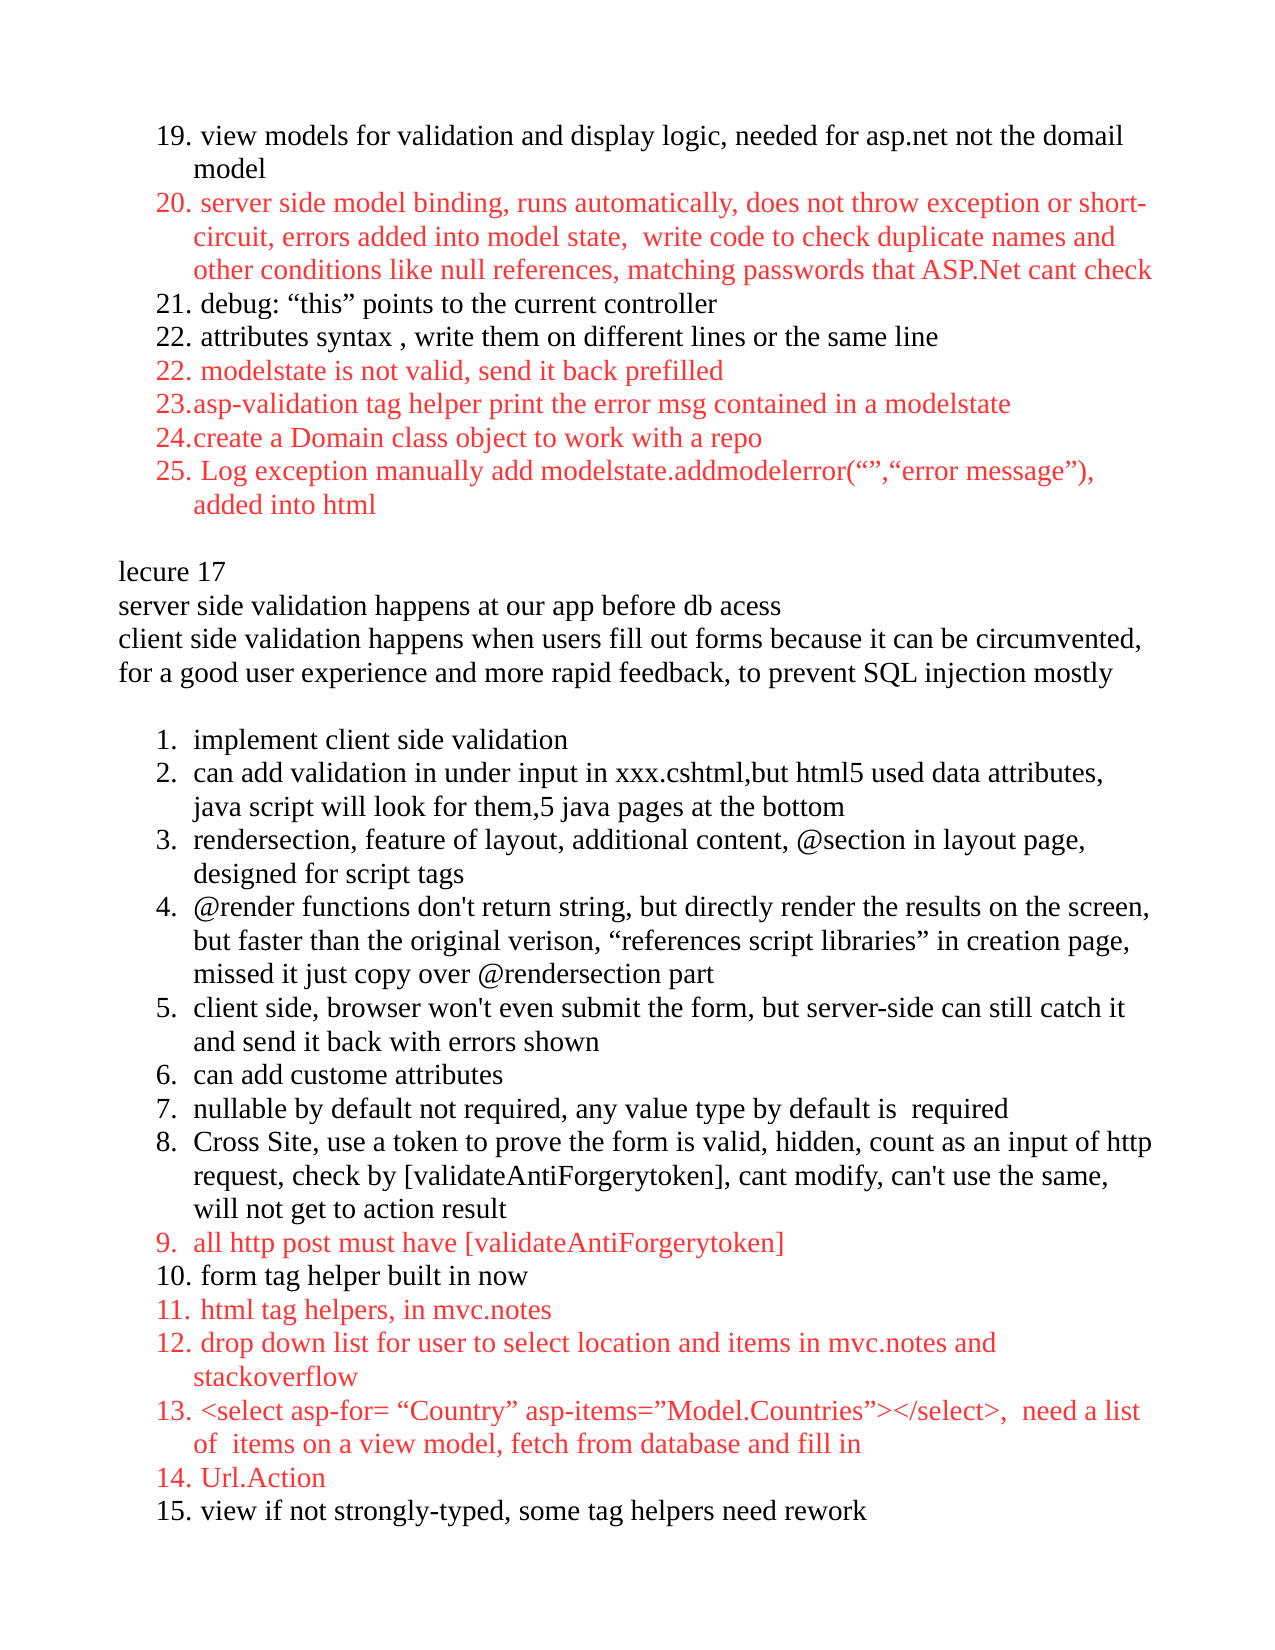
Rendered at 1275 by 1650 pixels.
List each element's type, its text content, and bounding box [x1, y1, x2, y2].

list html tag helpers, in mvc.notes [156, 1292, 1157, 1326]
list can add validation in under input in xxx.cshtml,but html5 used data attributes, java script will look for them,5 java pages at the bottom [156, 755, 1157, 822]
list modelstate is not valid, send it back prefilled [156, 353, 1157, 386]
text lecure 17 [118, 554, 1157, 588]
list create a Domain class object to work with a repo [156, 420, 1157, 453]
list rendersection, feature of layout, additional content, @section in layout page, designed for script tags [156, 822, 1157, 889]
text server side validation happens at our app before db acess [118, 588, 1157, 621]
list can add custome attributes [156, 1057, 1157, 1091]
list Url.Action [156, 1460, 1157, 1493]
text client side validation happens when users fill out forms because it can be circumvented, for a good user experience and more rapid feedback, to prevent SQL injection mostly [118, 621, 1157, 688]
list nullable by default not required, any value type by default is required [156, 1091, 1157, 1124]
list client side, browser won't even submit the form, but server-side can still catch it and send it back with errors shown [156, 990, 1157, 1057]
list form tag helper built in now [156, 1258, 1157, 1292]
list implement client side validation [156, 722, 1157, 755]
list view if not strongly-typed, some tag helpers need rework [156, 1493, 1157, 1527]
list server side model binding, runs automatically, does not throw exception or short-circuit, errors added into model state, write code to check duplicate names and other conditions like null references, matching passwords that ASP.Net cant check [156, 185, 1157, 286]
list @render functions don't return string, but directly render the results on the screen, but faster than the original verison, “references script libraries” in creation page, missed it just copy over @rendersection part [156, 889, 1157, 990]
list Log exception manually add modelstate.addmodelerror(“”,“error message”), added into html [156, 453, 1157, 521]
list Cross Site, use a token to prove the form is valid, hidden, count as an input of http request, check by [validateAntiForgerytoken], cant modify, can't use the same, will not get to action result [156, 1124, 1157, 1225]
list drop down list for user to select location and items in mvc.notes and stackoverflow [156, 1326, 1157, 1393]
list all http post must have [validateAntiForgerytoken] [156, 1225, 1157, 1258]
list asp-validation tag helper print the error msg contained in a modelstate [156, 386, 1157, 420]
list view models for validation and display logic, needed for asp.net not the domail model [156, 118, 1157, 185]
list attributes syntax , write them on different lines or the same line [156, 319, 1157, 353]
list <select asp-for= “Country” asp-items=”Model.Countries”></select>, need a list of items on a view model, fetch from database and fill in [156, 1393, 1157, 1460]
list debug: “this” points to the current controller [156, 286, 1157, 319]
